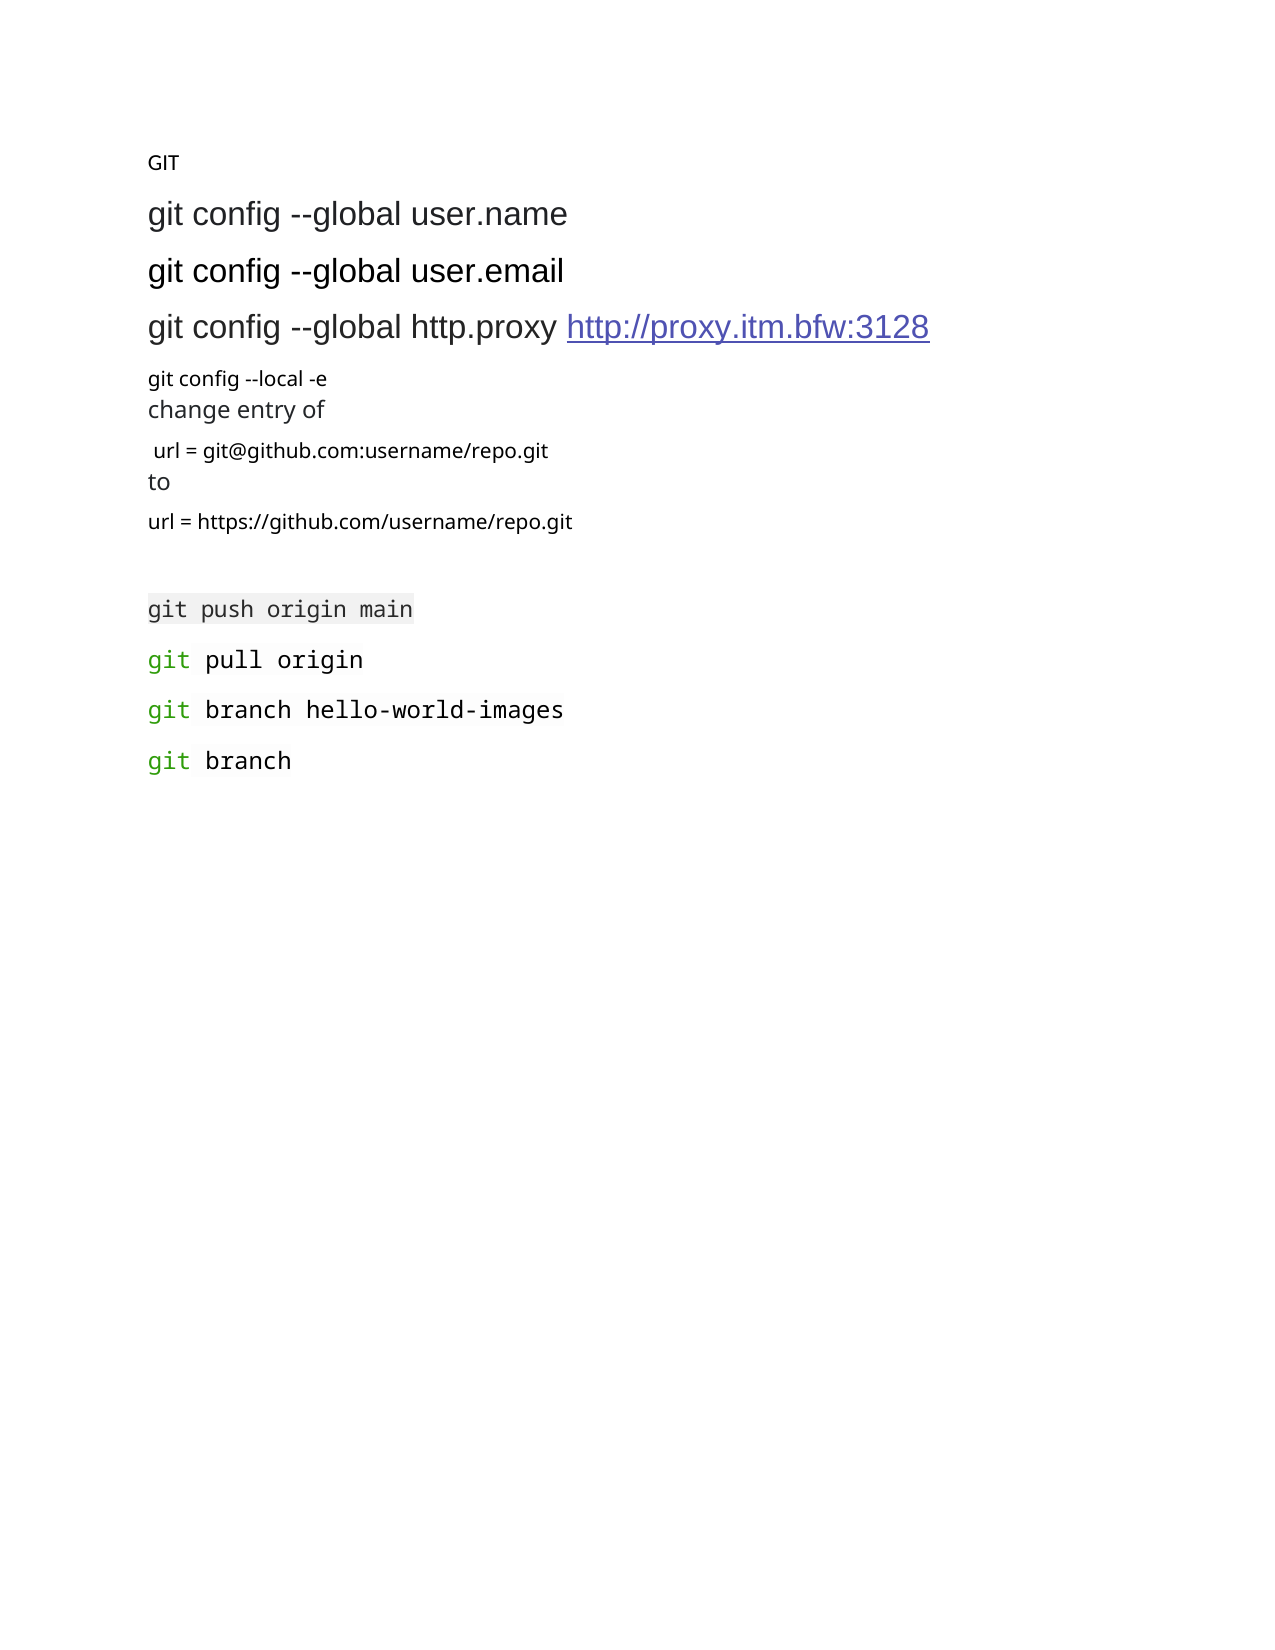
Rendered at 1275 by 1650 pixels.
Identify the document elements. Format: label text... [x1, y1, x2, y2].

text git config --global user.email [148, 251, 1127, 289]
text git pull origin [148, 642, 1127, 675]
text url = https://github.com/username/repo.git [148, 507, 1127, 536]
text git config --global http.proxy http://proxy.itm.bfw:3128 [148, 308, 1127, 346]
text git branch hello-world-images [148, 693, 1127, 726]
text change entry of [148, 393, 1127, 426]
text git config --global user.name [148, 194, 1127, 232]
text url = git@github.com:username/repo.git [148, 436, 1127, 464]
text git push origin main [148, 593, 1127, 624]
text git config --local -e [148, 364, 1127, 393]
text git branch [148, 744, 1127, 777]
text GIT [148, 148, 1127, 176]
text to [148, 464, 1127, 497]
